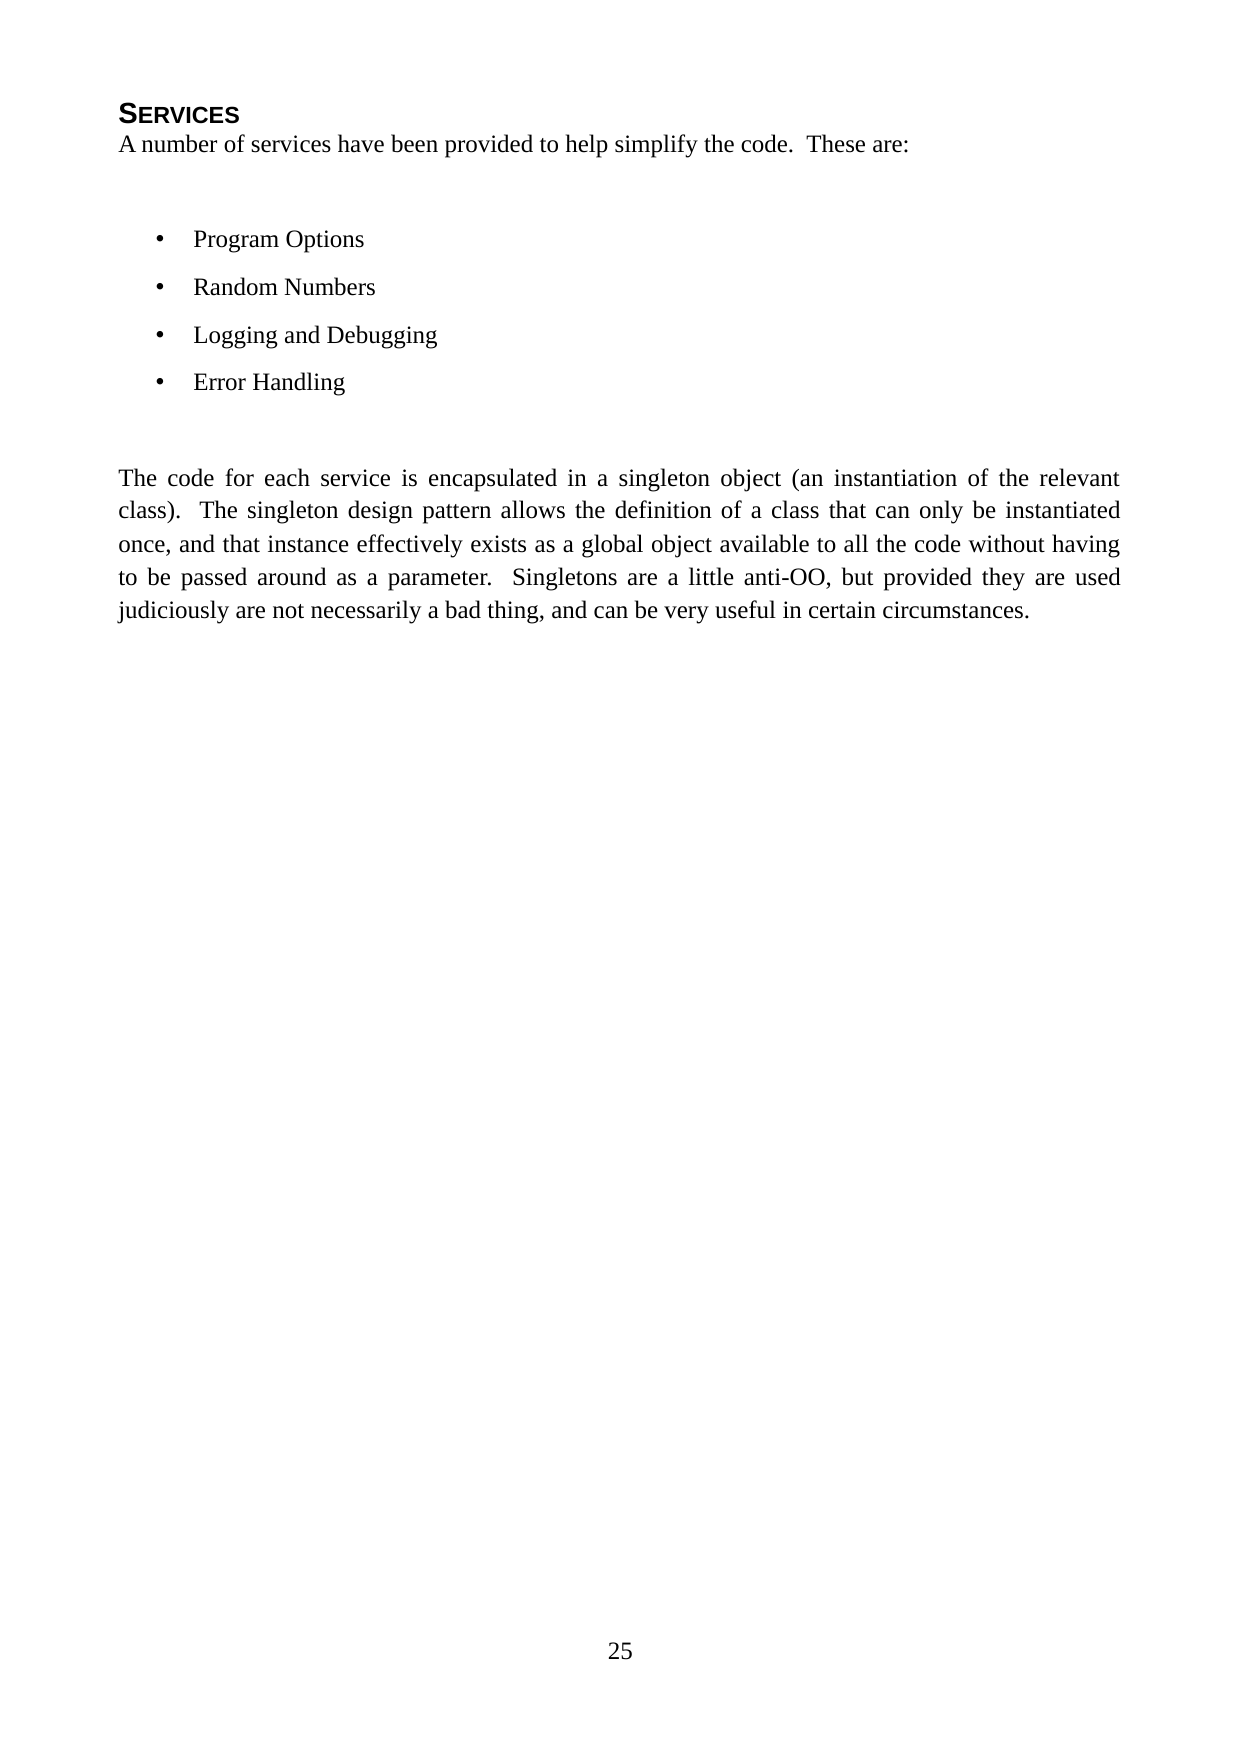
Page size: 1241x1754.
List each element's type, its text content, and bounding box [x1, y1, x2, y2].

subtitle Services [118, 96, 1122, 129]
list Error Handling [156, 367, 1122, 396]
text The code for each service is encapsulated in a singleton object (an instantiation of the relevant class). The singleton design pattern allows the definition of a class that can only be instantiated once, and that instance effectively exists as a global object available to all the code without having to be passed around as a parameter. Singletons are a little anti-OO, but provided they are used judiciously are not necessarily a bad thing, and can be very useful in certain circumstances. [118, 463, 1122, 623]
text A number of services have been provided to help simplify the code. These are: [118, 129, 1122, 158]
list Random Numbers [156, 272, 1122, 301]
list Program Options [156, 224, 1122, 253]
list Logging and Debugging [156, 320, 1122, 348]
